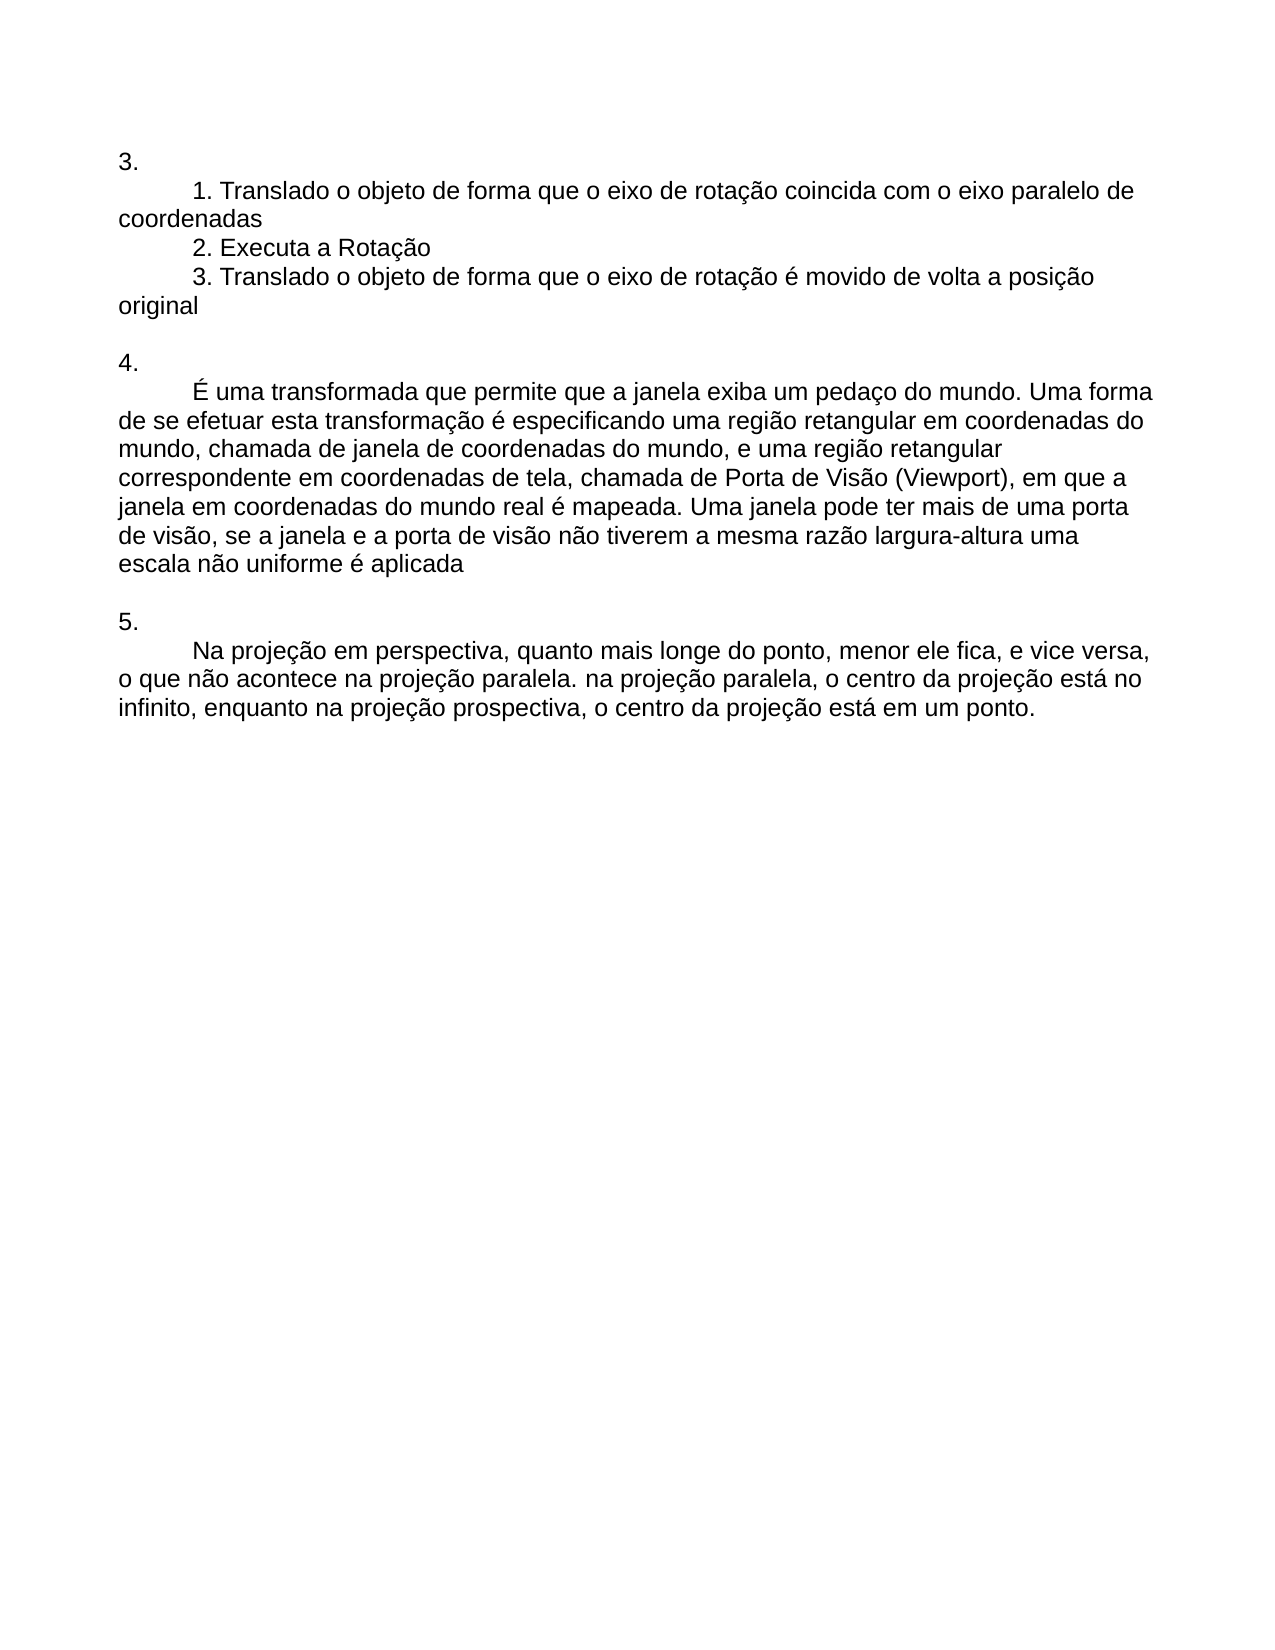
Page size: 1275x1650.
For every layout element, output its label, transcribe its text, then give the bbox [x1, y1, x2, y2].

text 2. Executa a Rotação [118, 233, 1157, 262]
text 3. Translado o objeto de forma que o eixo de rotação é movido de volta a posição original [118, 262, 1157, 319]
text 1. Translado o objeto de forma que o eixo de rotação coincida com o eixo paralelo de coordenadas [118, 176, 1157, 233]
text 4. [118, 348, 1157, 377]
text Na projeção em perspectiva, quanto mais longe do ponto, menor ele fica, e vice versa, o que não acontece na projeção paralela. na projeção paralela, o centro da projeção está no infinito, enquanto na projeção prospectiva, o centro da projeção está em um ponto. [118, 636, 1157, 722]
text 3. [118, 147, 1157, 176]
text É uma transformada que permite que a janela exiba um pedaço do mundo. Uma forma de se efetuar esta transformação é especificando uma região retangular em coordenadas do mundo, chamada de janela de coordenadas do mundo, e uma região retangular correspondente em coordenadas de tela, chamada de Porta de Visão (Viewport), em que a janela em coordenadas do mundo real é mapeada. Uma janela pode ter mais de uma porta de visão, se a janela e a porta de visão não tiverem a mesma razão largura-altura uma escala não uniforme é aplicada [118, 377, 1157, 578]
text 5. [118, 607, 1157, 636]
